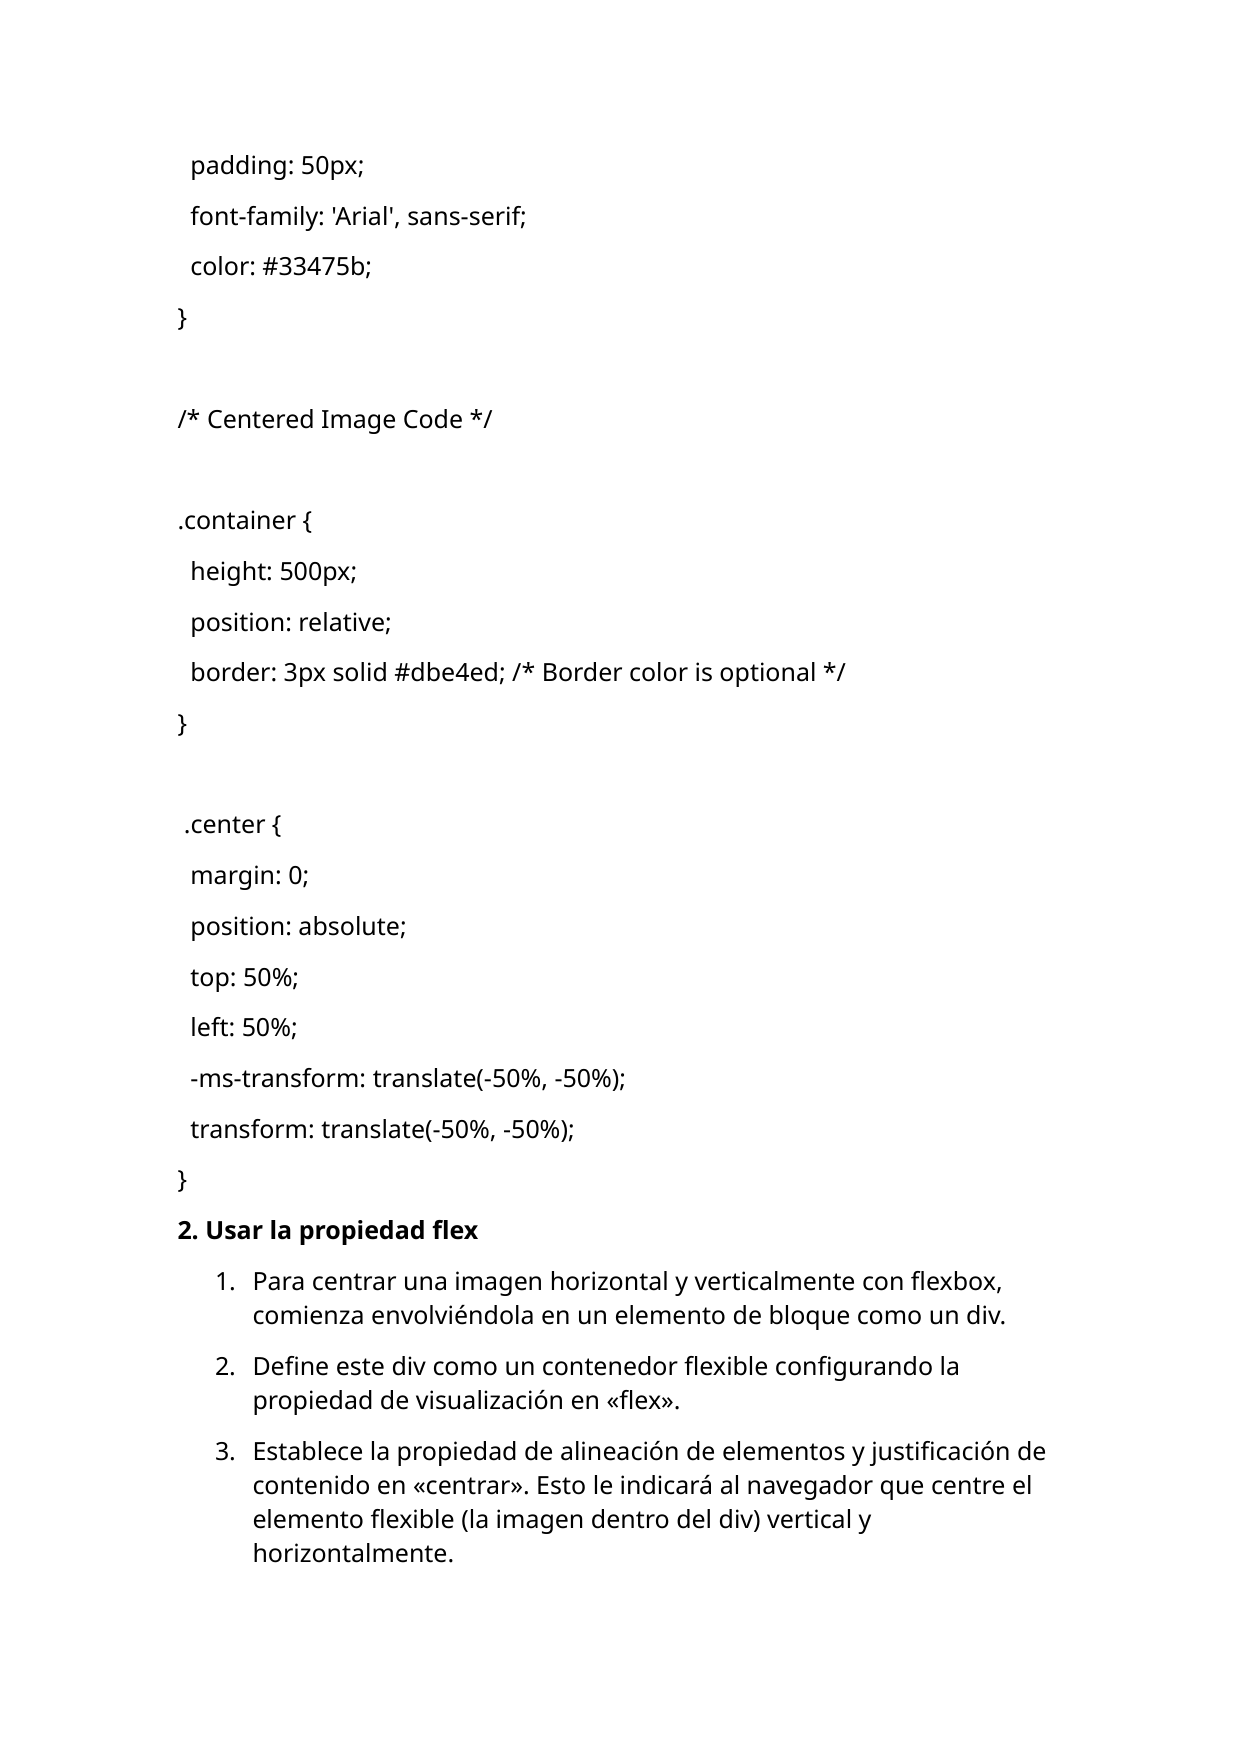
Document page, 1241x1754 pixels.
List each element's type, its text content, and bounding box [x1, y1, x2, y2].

text -ms-transform: translate(-50%, -50%); [177, 1061, 1063, 1095]
text padding: 50px; [177, 148, 1063, 182]
text } [177, 1162, 1063, 1196]
text .container { [177, 503, 1063, 537]
text font-family: 'Arial', sans-serif; [177, 198, 1063, 232]
text color: #33475b; [177, 249, 1063, 283]
list Establece la propiedad de alineación de elementos y justificación de contenido en «centrar». Esto le indicará al navegador que centre el elemento flexible (la imagen dentro del div) vertical y horizontalmente. [215, 1433, 1063, 1569]
text } [177, 300, 1063, 334]
list Define este div como un contenedor flexible configurando la propiedad de visualización en «flex». [215, 1348, 1063, 1417]
text height: 500px; [177, 553, 1063, 587]
text transform: translate(-50%, -50%); [177, 1111, 1063, 1146]
text 2. Usar la propiedad flex [177, 1213, 1063, 1247]
list Para centrar una imagen horizontal y verticalmente con flexbox, comienza envolviéndola en un elemento de bloque como un div. [215, 1264, 1063, 1332]
text /* Centered Image Code */ [177, 401, 1063, 435]
text position: relative; [177, 604, 1063, 638]
text .center { [177, 807, 1063, 841]
text position: absolute; [177, 908, 1063, 943]
text top: 50%; [177, 959, 1063, 993]
text margin: 0; [177, 858, 1063, 892]
text left: 50%; [177, 1010, 1063, 1044]
text } [177, 706, 1063, 740]
text border: 3px solid #dbe4ed; /* Border color is optional */ [177, 655, 1063, 689]
